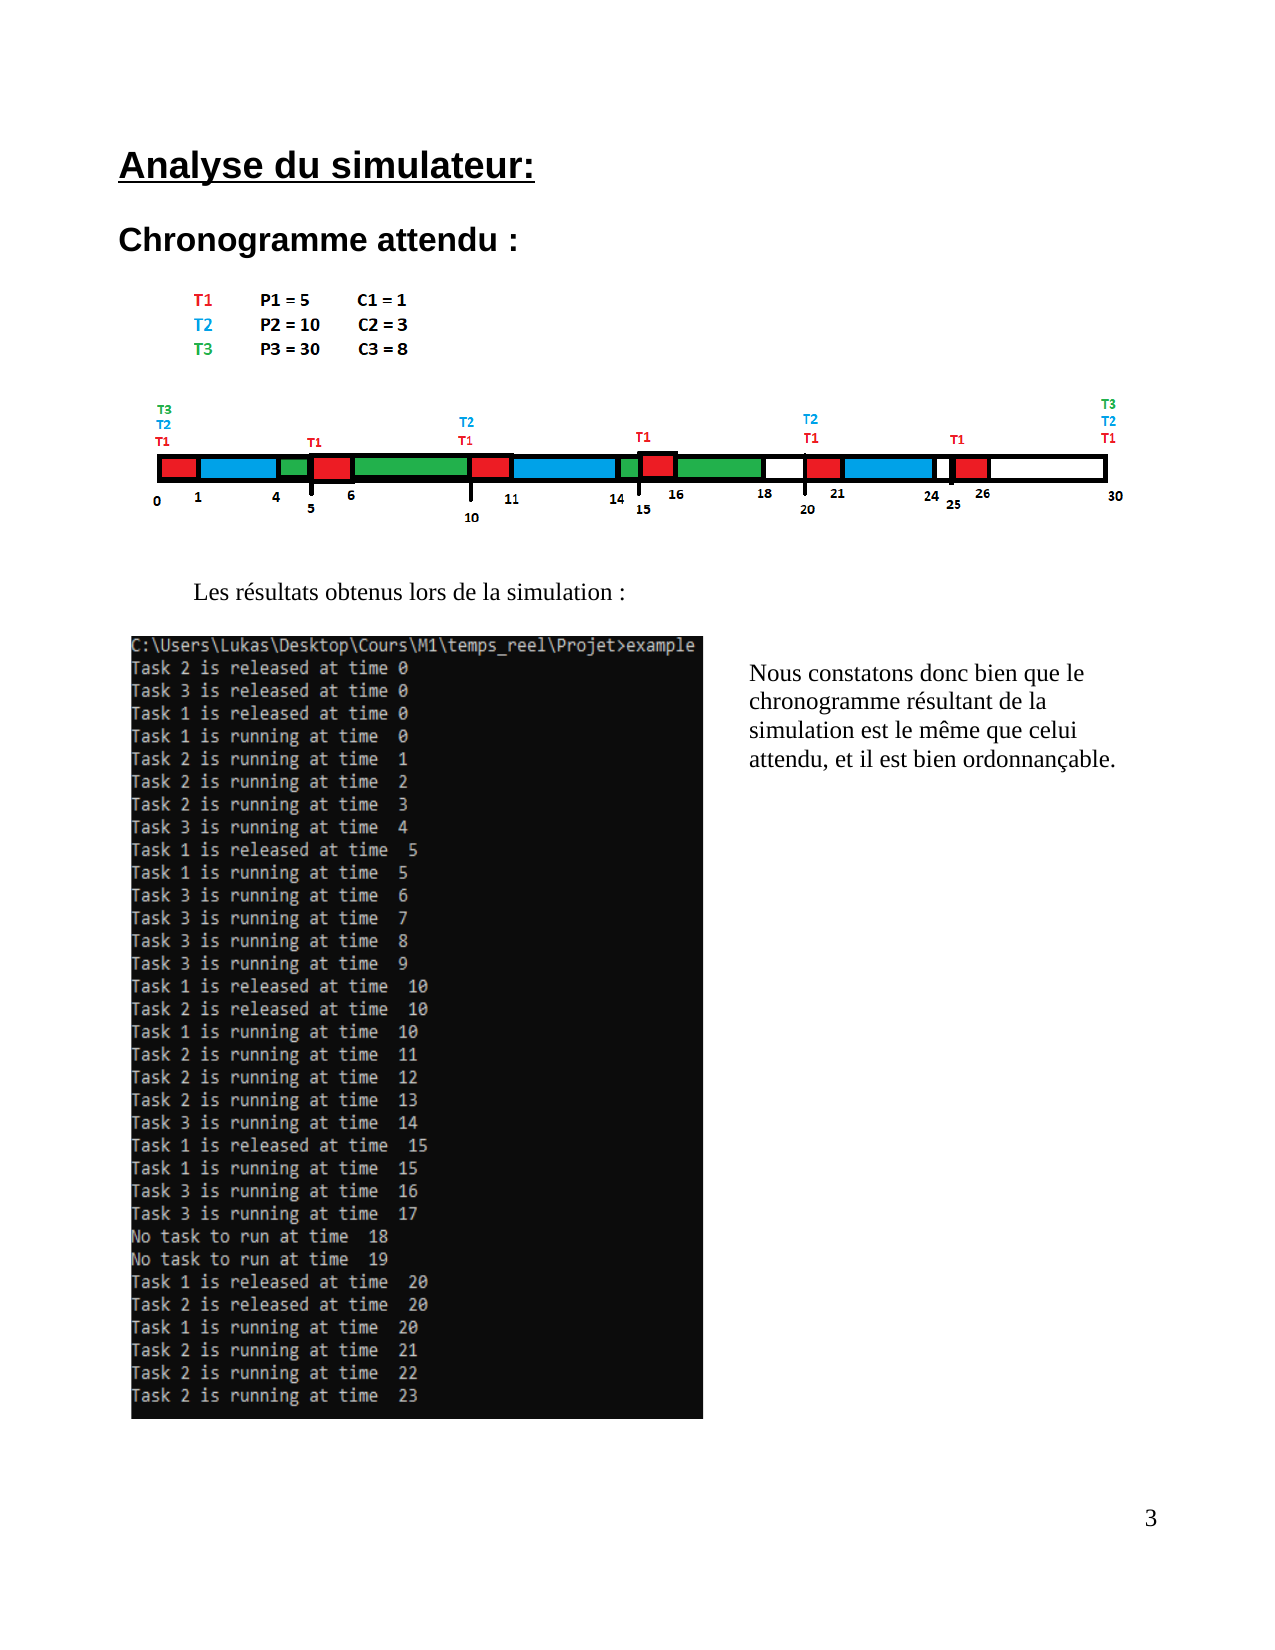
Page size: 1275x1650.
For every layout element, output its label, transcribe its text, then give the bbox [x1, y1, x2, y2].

picture [131, 636, 704, 1419]
picture [118, 271, 1157, 522]
subtitle Chronogramme attendu : [118, 220, 1157, 259]
subtitle Analyse du simulateur: [118, 143, 1157, 187]
text Les résultats obtenus lors de la simulation : [118, 577, 1157, 605]
